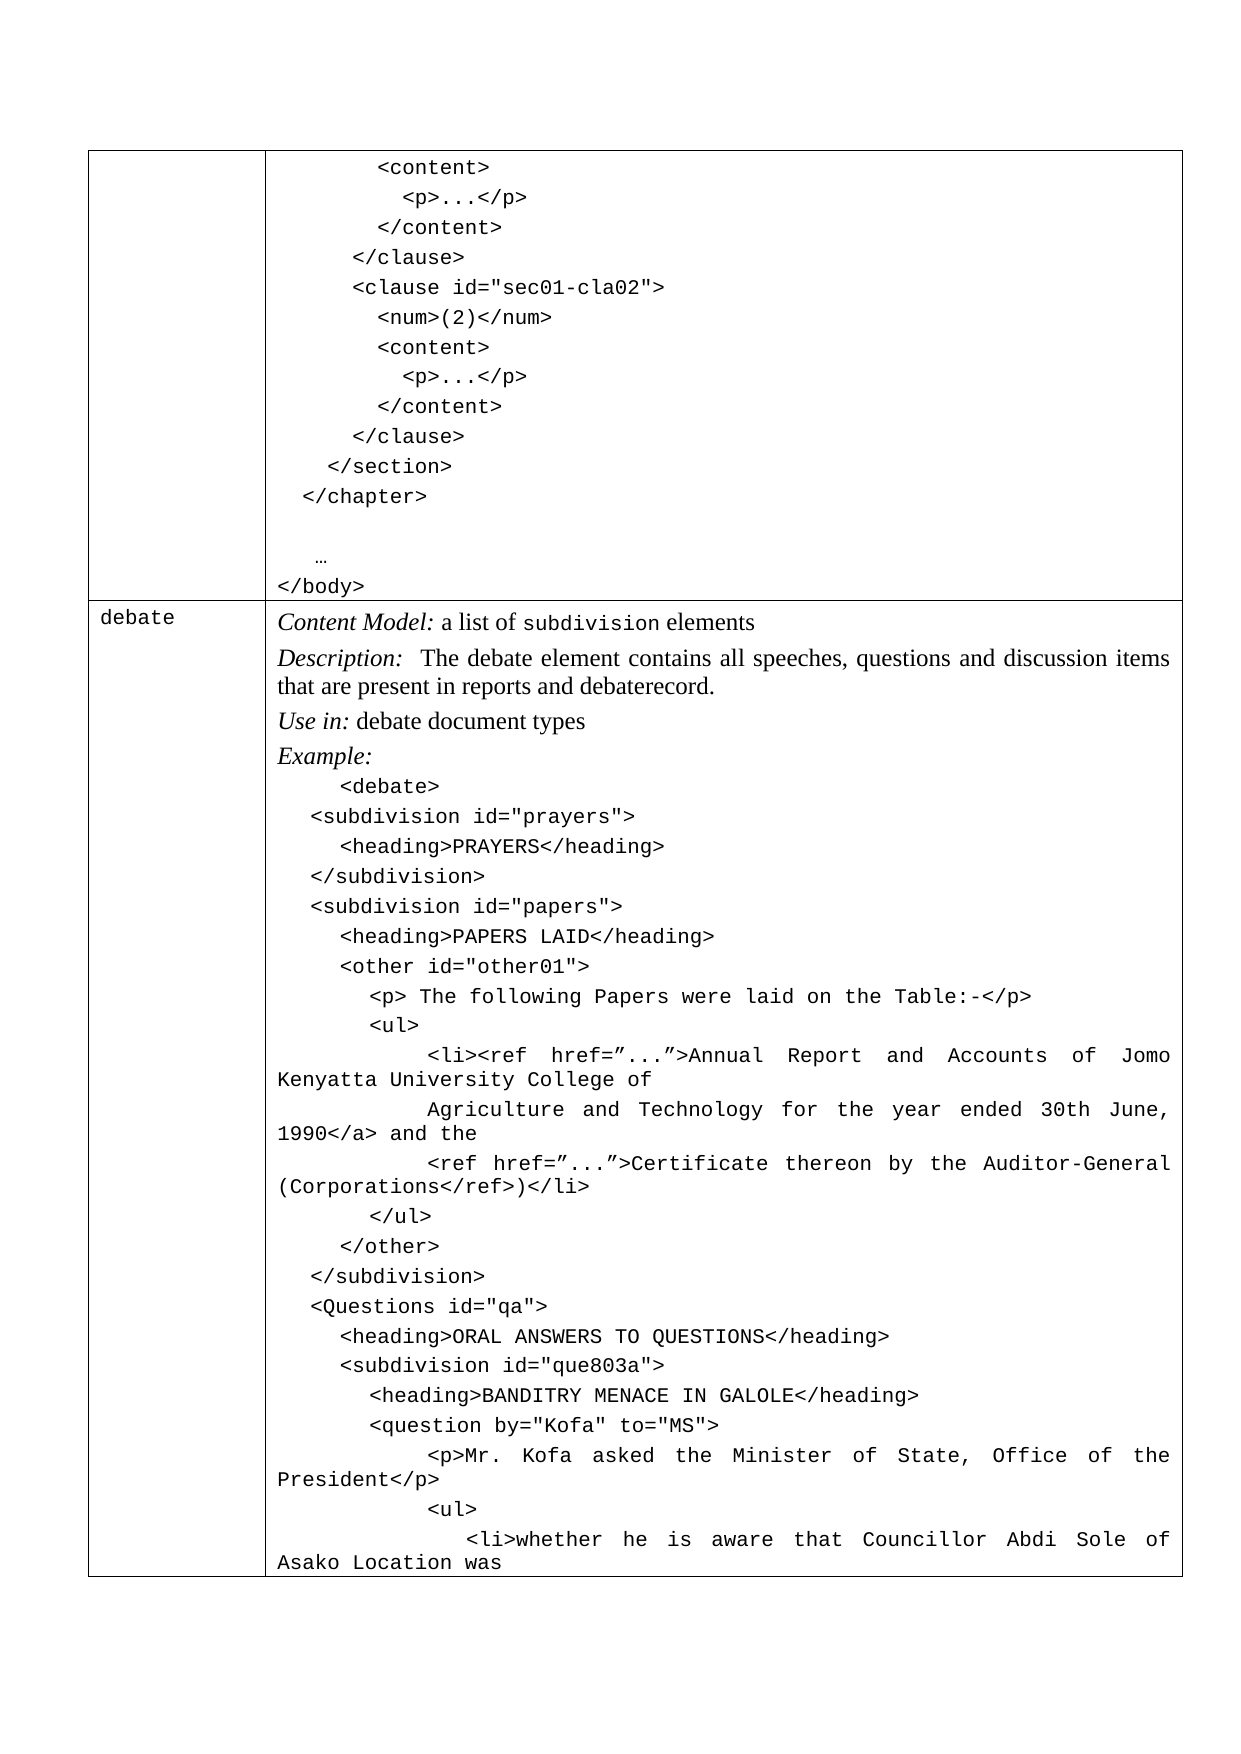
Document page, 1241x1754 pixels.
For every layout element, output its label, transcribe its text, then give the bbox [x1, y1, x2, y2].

table_cell <content> <p>...</p> </content> </clause> <clause id="sec01-cla02"> <num>(2)</num> <content> <p>...</p> </content> </clause> </section> </chapter> … </body> [266, 151, 1182, 599]
table_cell debate [89, 601, 265, 1576]
table_cell Content Model: a list of subdivision elements Description: The debate element contains all speeches, questions and discussion items that are present in reports and debaterecord. Use in: debate document types Example: <debate> <subdivision id="prayers"> <heading>PRAYERS</heading> </subdivision> <subdivision id="papers"> <heading>PAPERS LAID</heading> <other id="other01"> <p> The following Papers were laid on the Table:-</p> <ul> <li><ref href=”...”>Annual Report and Accounts of Jomo Kenyatta University College of Agriculture and Technology for the year ended 30th June, 1990</a> and the <ref href=”...”>Certificate thereon by the Auditor-General (Corporations</ref>)</li> </ul> </other> </subdivision> <Questions id="qa"> <heading>ORAL ANSWERS TO QUESTIONS</heading> <subdivision id="que803a"> <heading>BANDITRY MENACE IN GALOLE</heading> <question by="Kofa" to="MS"> <p>Mr. Kofa asked the Minister of State, Office of the President</p> <ul> <li>whether he is aware that Councillor Abdi Sole of Asako Location was [266, 601, 1182, 1576]
table_cell [89, 151, 265, 599]
